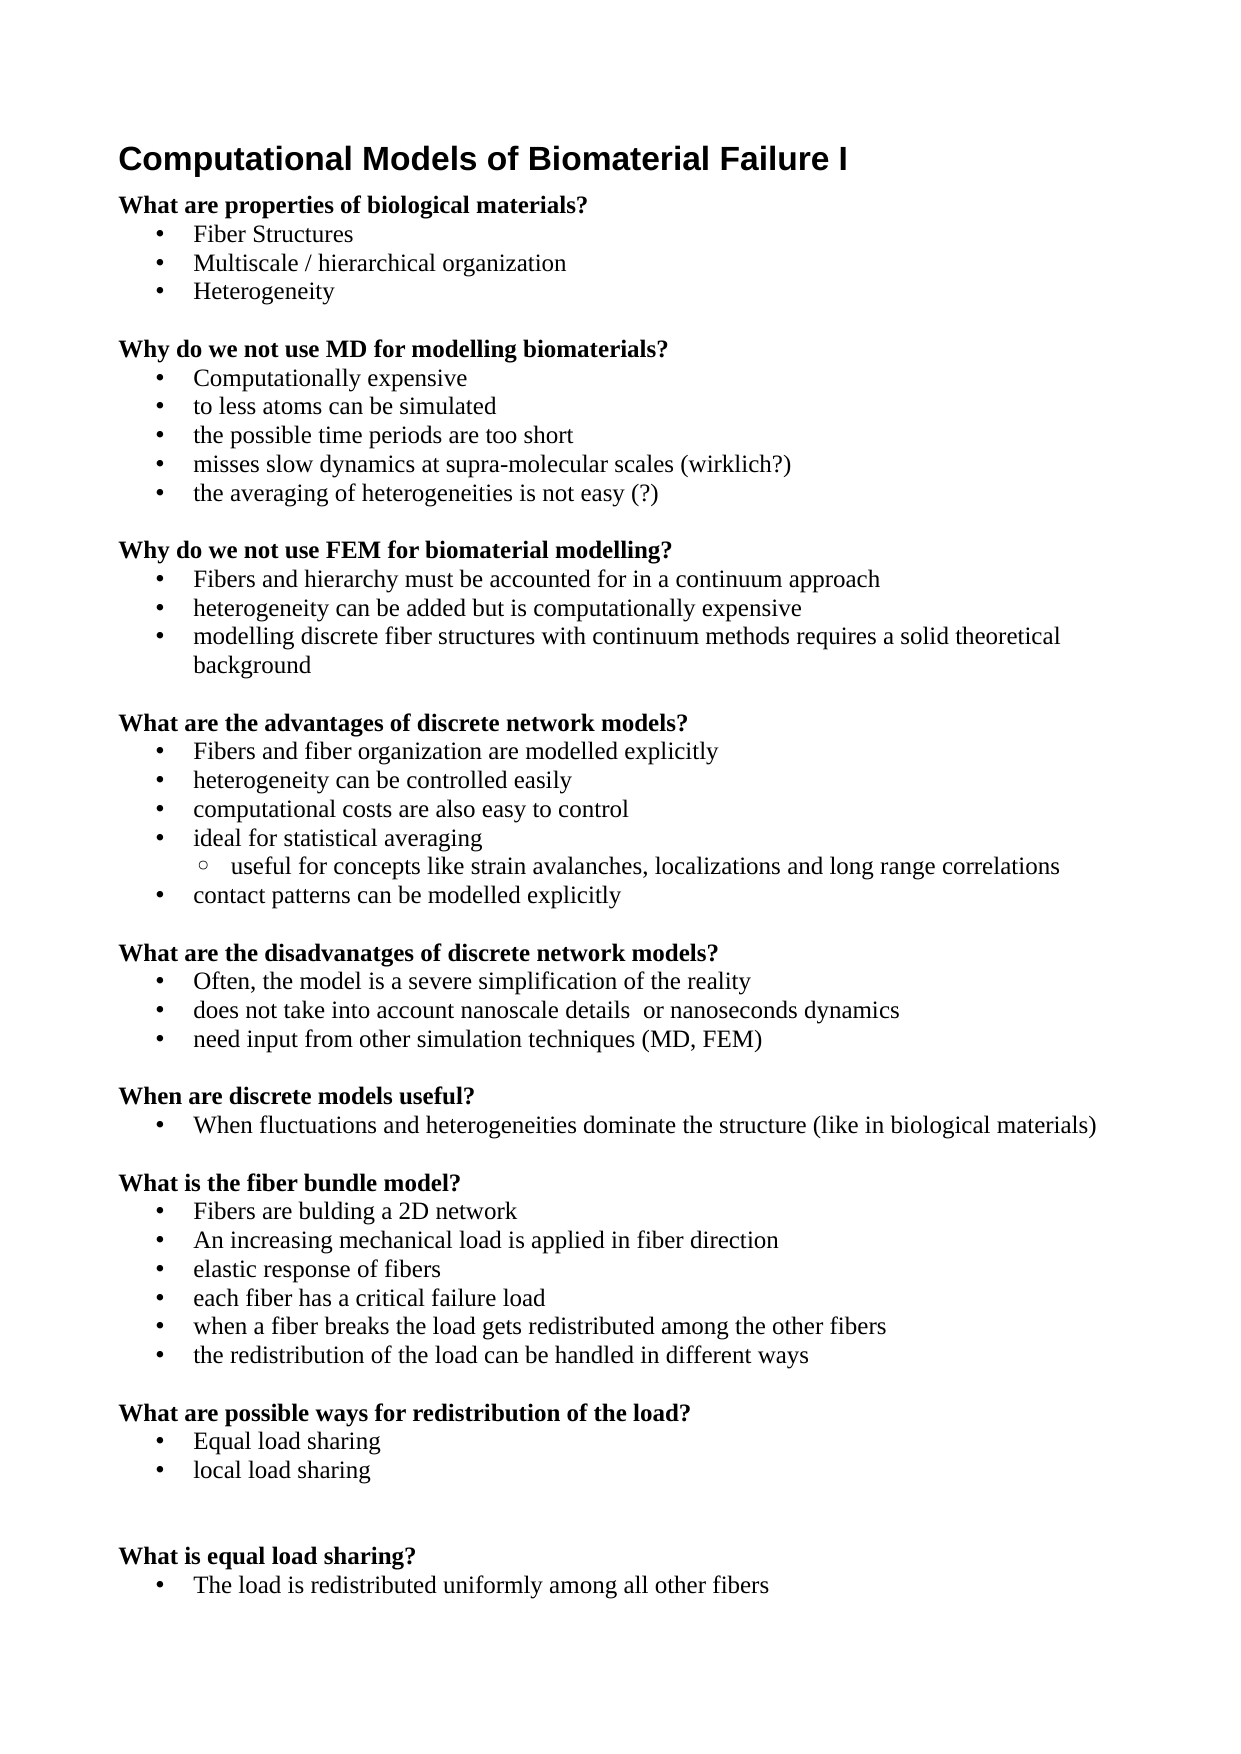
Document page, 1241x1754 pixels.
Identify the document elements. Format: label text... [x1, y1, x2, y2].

list heterogeneity can be controlled easily [156, 765, 1122, 794]
text What are the advantages of discrete network models? [118, 708, 1122, 736]
list Fibers and hierarchy must be accounted for in a continuum approach [156, 564, 1122, 593]
list useful for concepts like strain avalanches, localizations and long range correlations [193, 851, 1122, 880]
text What are the disadvanatges of discrete network models? [118, 938, 1122, 966]
list contact patterns can be modelled explicitly [156, 880, 1122, 909]
list Fiber Structures [156, 219, 1122, 248]
list The load is redistributed uniformly among all other fibers [156, 1570, 1122, 1599]
list modelling discrete fiber structures with continuum methods requires a solid theoretical background [156, 621, 1122, 679]
list Heterogeneity [156, 276, 1122, 305]
list Computationally expensive [156, 363, 1122, 391]
text When are discrete models useful? [118, 1081, 1122, 1110]
text Why do we not use MD for modelling biomaterials? [118, 334, 1122, 363]
list the possible time periods are too short [156, 420, 1122, 449]
list elastic response of fibers [156, 1254, 1122, 1283]
text Why do we not use FEM for biomaterial modelling? [118, 535, 1122, 564]
text What is equal load sharing? [118, 1541, 1122, 1570]
list When fluctuations and heterogeneities dominate the structure (like in biological materials) [156, 1110, 1122, 1139]
list Often, the model is a severe simplification of the reality [156, 966, 1122, 995]
subtitle Computational Models of Biomaterial Failure I [118, 139, 1122, 178]
list computational costs are also easy to control [156, 794, 1122, 823]
list local load sharing [156, 1455, 1122, 1484]
list does not take into account nanoscale details or nanoseconds dynamics [156, 995, 1122, 1024]
list heterogeneity can be added but is computationally expensive [156, 593, 1122, 621]
list each fiber has a critical failure load [156, 1283, 1122, 1311]
text What are possible ways for redistribution of the load? [118, 1398, 1122, 1426]
list ideal for statistical averaging [156, 823, 1122, 851]
list Fibers are bulding a 2D network [156, 1196, 1122, 1225]
text What is the fiber bundle model? [118, 1168, 1122, 1196]
list need input from other simulation techniques (MD, FEM) [156, 1024, 1122, 1053]
list misses slow dynamics at supra-molecular scales (wirklich?) [156, 449, 1122, 478]
list when a fiber breaks the load gets redistributed among the other fibers [156, 1311, 1122, 1340]
list the redistribution of the load can be handled in different ways [156, 1340, 1122, 1369]
list the averaging of heterogeneities is not easy (?) [156, 478, 1122, 506]
list Fibers and fiber organization are modelled explicitly [156, 736, 1122, 765]
list Multiscale / hierarchical organization [156, 248, 1122, 276]
text What are properties of biological materials? [118, 190, 1122, 219]
list An increasing mechanical load is applied in fiber direction [156, 1225, 1122, 1254]
list Equal load sharing [156, 1426, 1122, 1455]
list to less atoms can be simulated [156, 391, 1122, 420]
